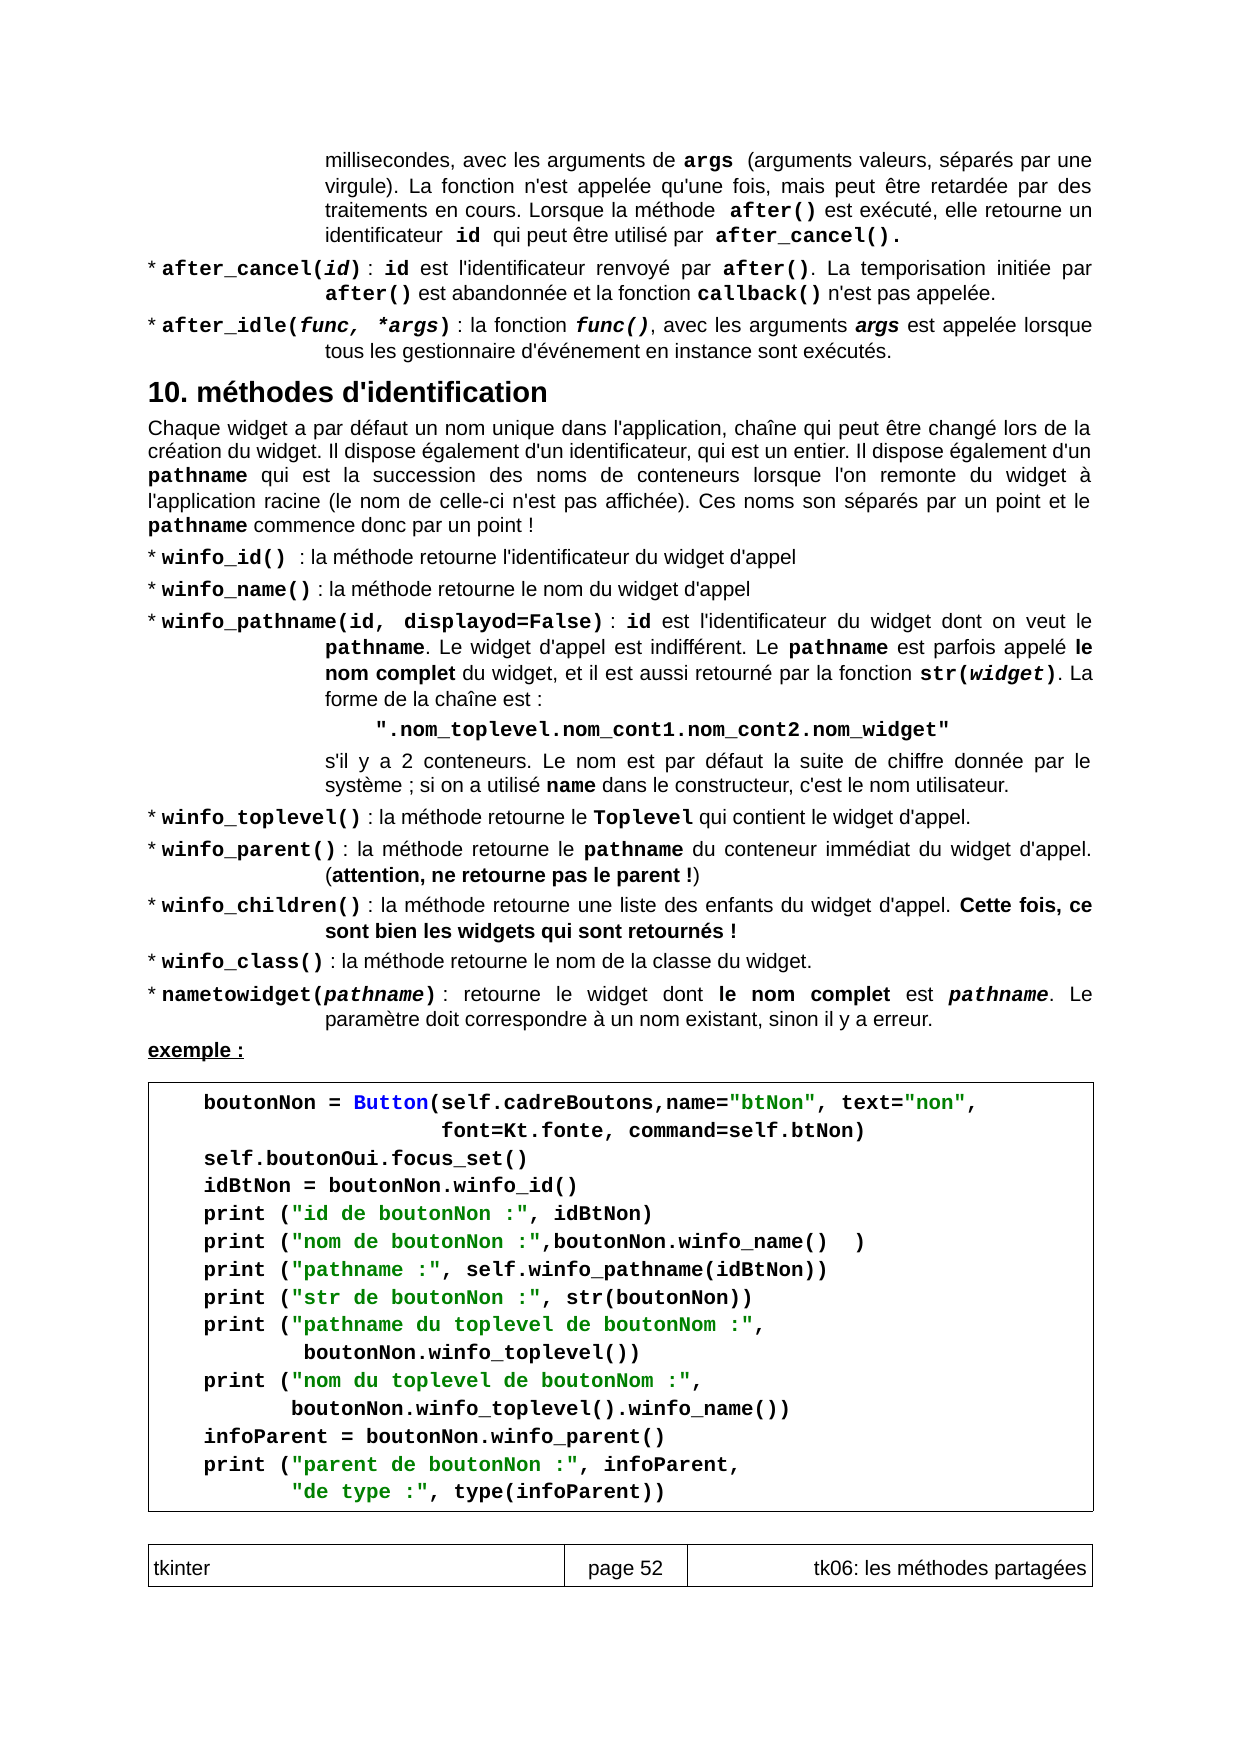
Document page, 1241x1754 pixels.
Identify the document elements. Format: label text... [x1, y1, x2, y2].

text * nametowidget(pathname) : retourne le widget dont le nom complet est pathname. Le paramètre doit correspondre à un nom existant, sinon il y a erreur. [148, 981, 1093, 1031]
text * after_cancel(id) : id est l'identificateur renvoyé par after(). La temporisation initiée par after() est abandonnée et la fonction callback() n'est pas appelée. [148, 255, 1093, 307]
table_header boutonNon = Button(self.cadreBoutons,name="btNon", text="non", font=Kt.fonte, command=self.btNon) self.boutonOui.focus_set() idBtNon = boutonNon.winfo_id() print ("id de boutonNon :", idBtNon) print ("nom de boutonNon :",boutonNon.winfo_name() ) print ("pathname :", self.winfo_pathname(idBtNon)) print ("str de boutonNon :", str(boutonNon)) print ("pathname du toplevel de boutonNom :", boutonNon.winfo_toplevel()) print ("nom du toplevel de boutonNom :", boutonNon.winfo_toplevel().winfo_name()) infoParent = boutonNon.winfo_parent() print ("parent de boutonNon :", infoParent, "de type :", type(infoParent)) [149, 1083, 1093, 1511]
text * winfo_name() : la méthode retourne le nom du widget d'appel [148, 577, 1093, 603]
text millisecondes, avec les arguments de args (arguments valeurs, séparés par une virgule). La fonction n'est appelée qu'une fois, mais peut être retardée par des traitements en cours. Lorsque la méthode after() est exécuté, elle retourne un identificateur id qui peut être utilisé par after_cancel(). [148, 148, 1093, 249]
text Chaque widget a par défaut un nom unique dans l'application, chaîne qui peut être changé lors de la création du widget. Il dispose également d'un identificateur, qui est un entier. Il dispose également d'un pathname qui est la succession des noms de conteneurs lorsque l'on remonte du widget à l'application racine (le nom de celle-ci n'est pas affichée). Ces noms son séparés par un point et le pathname commence donc par un point ! [148, 415, 1093, 539]
text * winfo_parent() : la méthode retourne le pathname du conteneur immédiat du widget d'appel. (attention, ne retourne pas le parent !) [148, 837, 1093, 887]
text * winfo_id() : la méthode retourne l'identificateur du widget d'appel [148, 545, 1093, 571]
text * winfo_toplevel() : la méthode retourne le Toplevel qui contient le widget d'appel. [148, 805, 1093, 831]
text exemple : [148, 1037, 1093, 1061]
text * winfo_class() : la méthode retourne le nom de la classe du widget. [148, 949, 1093, 975]
text ".nom_toplevel.nom_cont1.nom_cont2.nom_widget" [369, 717, 1093, 743]
text * after_idle(func, *args) : la fonction func(), avec les arguments args est appelée lorsque tous les gestionnaire d'événement en instance sont exécutés. [148, 313, 1093, 363]
text s'il y a 2 conteneurs. Le nom est par défaut la suite de chiffre donnée par le système ; si on a utilisé name dans le constructeur, c'est le nom utilisateur. [325, 749, 1093, 799]
text * winfo_pathname(id, displayod=False) : id est l'identificateur du widget dont on veut le pathname. Le widget d'appel est indifférent. Le pathname est parfois appelé le nom complet du widget, et il est aussi retourné par la fonction str(widget). La forme de la chaîne est : [148, 609, 1093, 711]
subtitle 10. méthodes d'identification [148, 376, 1093, 409]
text * winfo_children() : la méthode retourne une liste des enfants du widget d'appel. Cette fois, ce sont bien les widgets qui sont retournés ! [148, 893, 1093, 943]
